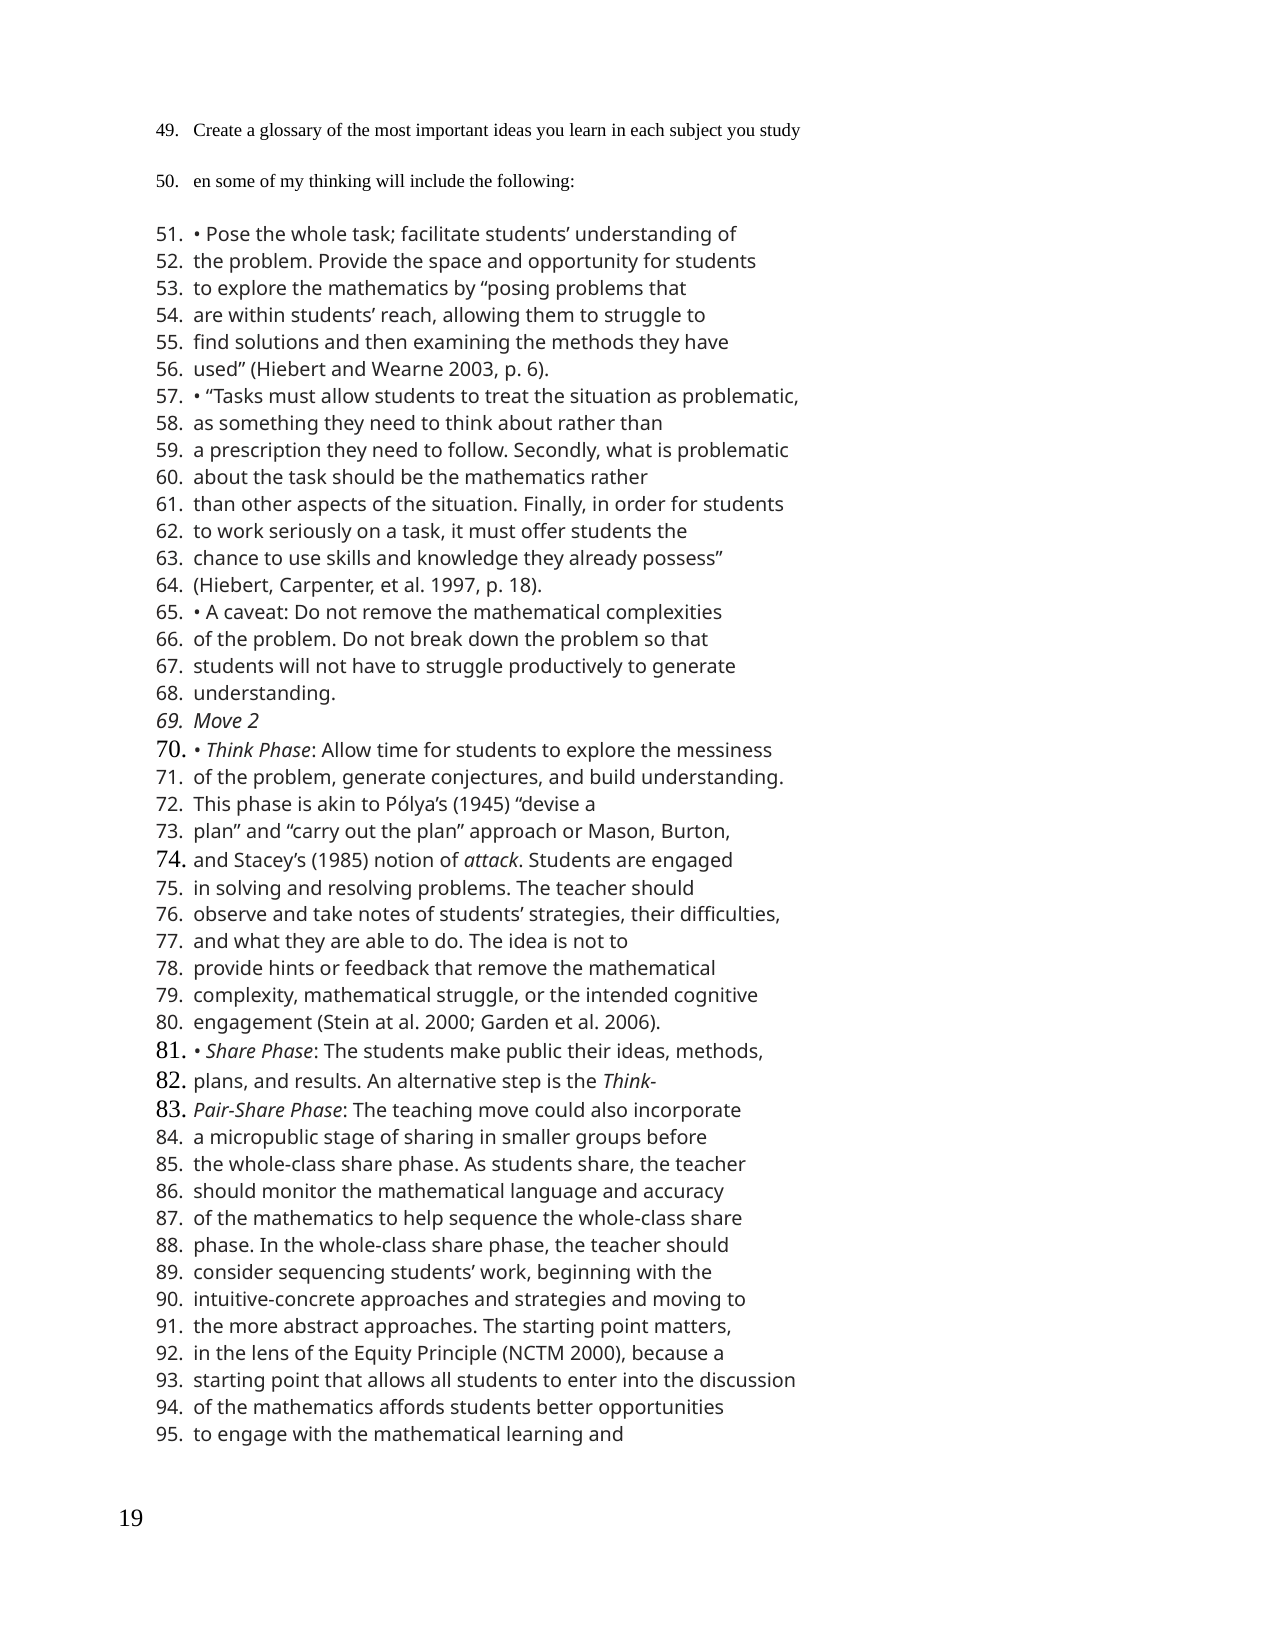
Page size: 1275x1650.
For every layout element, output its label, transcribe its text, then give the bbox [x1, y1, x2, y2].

list understanding. [156, 679, 1157, 706]
list as something they need to think about rather than [156, 409, 1157, 436]
list plans, and results. An alternative step is the Think- [156, 1065, 1157, 1094]
list to explore the mathematics by “posing problems that [156, 274, 1157, 301]
list find solutions and then examining the methods they have [156, 328, 1157, 355]
list (Hiebert, Carpenter, et al. 1997, p. 18). [156, 571, 1157, 598]
list of the problem, generate conjectures, and build understanding. [156, 764, 1157, 791]
list about the task should be the mathematics rather [156, 463, 1157, 490]
list • “Tasks must allow students to treat the situation as problematic, [156, 382, 1157, 409]
list consider sequencing students’ work, beginning with the [156, 1258, 1157, 1285]
list • Pose the whole task; facilitate students’ understanding of [156, 220, 1157, 247]
list • Share Phase: The students make public their ideas, methods, [156, 1036, 1157, 1065]
list used” (Hiebert and Wearne 2003, p. 6). [156, 355, 1157, 382]
list This phase is akin to Pólya’s (1945) “devise a [156, 791, 1157, 818]
list a prescription they need to follow. Secondly, what is problematic [156, 436, 1157, 463]
list complexity, mathematical struggle, or the intended cognitive [156, 982, 1157, 1009]
list observe and take notes of students’ strategies, their difficulties, [156, 901, 1157, 928]
list a micropublic stage of sharing in smaller groups before [156, 1123, 1157, 1150]
list students will not have to struggle productively to generate [156, 652, 1157, 679]
list engagement (Stein at al. 2000; Garden et al. 2006). [156, 1009, 1157, 1036]
list starting point that allows all students to enter into the discussion [156, 1366, 1157, 1393]
list Pair-Share Phase: The teaching move could also incorporate [156, 1094, 1157, 1123]
list plan” and “carry out the plan” approach or Mason, Burton, [156, 818, 1157, 844]
list the more abstract approaches. The starting point matters, [156, 1312, 1157, 1339]
list in the lens of the Equity Principle (NCTM 2000), because a [156, 1339, 1157, 1366]
list • A caveat: Do not remove the mathematical complexities [156, 598, 1157, 625]
list to engage with the mathematical learning and [156, 1420, 1157, 1447]
list and what they are able to do. The idea is not to [156, 928, 1157, 955]
list and Stacey’s (1985) notion of attack. Students are engaged [156, 844, 1157, 874]
list phase. In the whole-class share phase, the teacher should [156, 1231, 1157, 1258]
list than other aspects of the situation. Finally, in order for students [156, 490, 1157, 517]
list provide hints or feedback that remove the mathematical [156, 955, 1157, 982]
list of the mathematics affords students better opportunities [156, 1393, 1157, 1420]
list intuitive-concrete approaches and strategies and moving to [156, 1285, 1157, 1312]
list in solving and resolving problems. The teacher should [156, 874, 1157, 901]
list Create a glossary of the most important ideas you learn in each subject you study [156, 118, 1157, 140]
list the whole-class share phase. As students share, the teacher [156, 1150, 1157, 1177]
list • Think Phase: Allow time for students to explore the messiness [156, 734, 1157, 764]
list of the mathematics to help sequence the whole-class share [156, 1204, 1157, 1231]
list en some of my thinking will include the following: [156, 169, 1157, 191]
list of the problem. Do not break down the problem so that [156, 625, 1157, 652]
list chance to use skills and knowledge they already possess” [156, 544, 1157, 571]
list are within students’ reach, allowing them to struggle to [156, 301, 1157, 328]
list the problem. Provide the space and opportunity for students [156, 247, 1157, 274]
list should monitor the mathematical language and accuracy [156, 1177, 1157, 1204]
list to work seriously on a task, it must offer students the [156, 517, 1157, 544]
list Move 2 [156, 706, 1157, 734]
